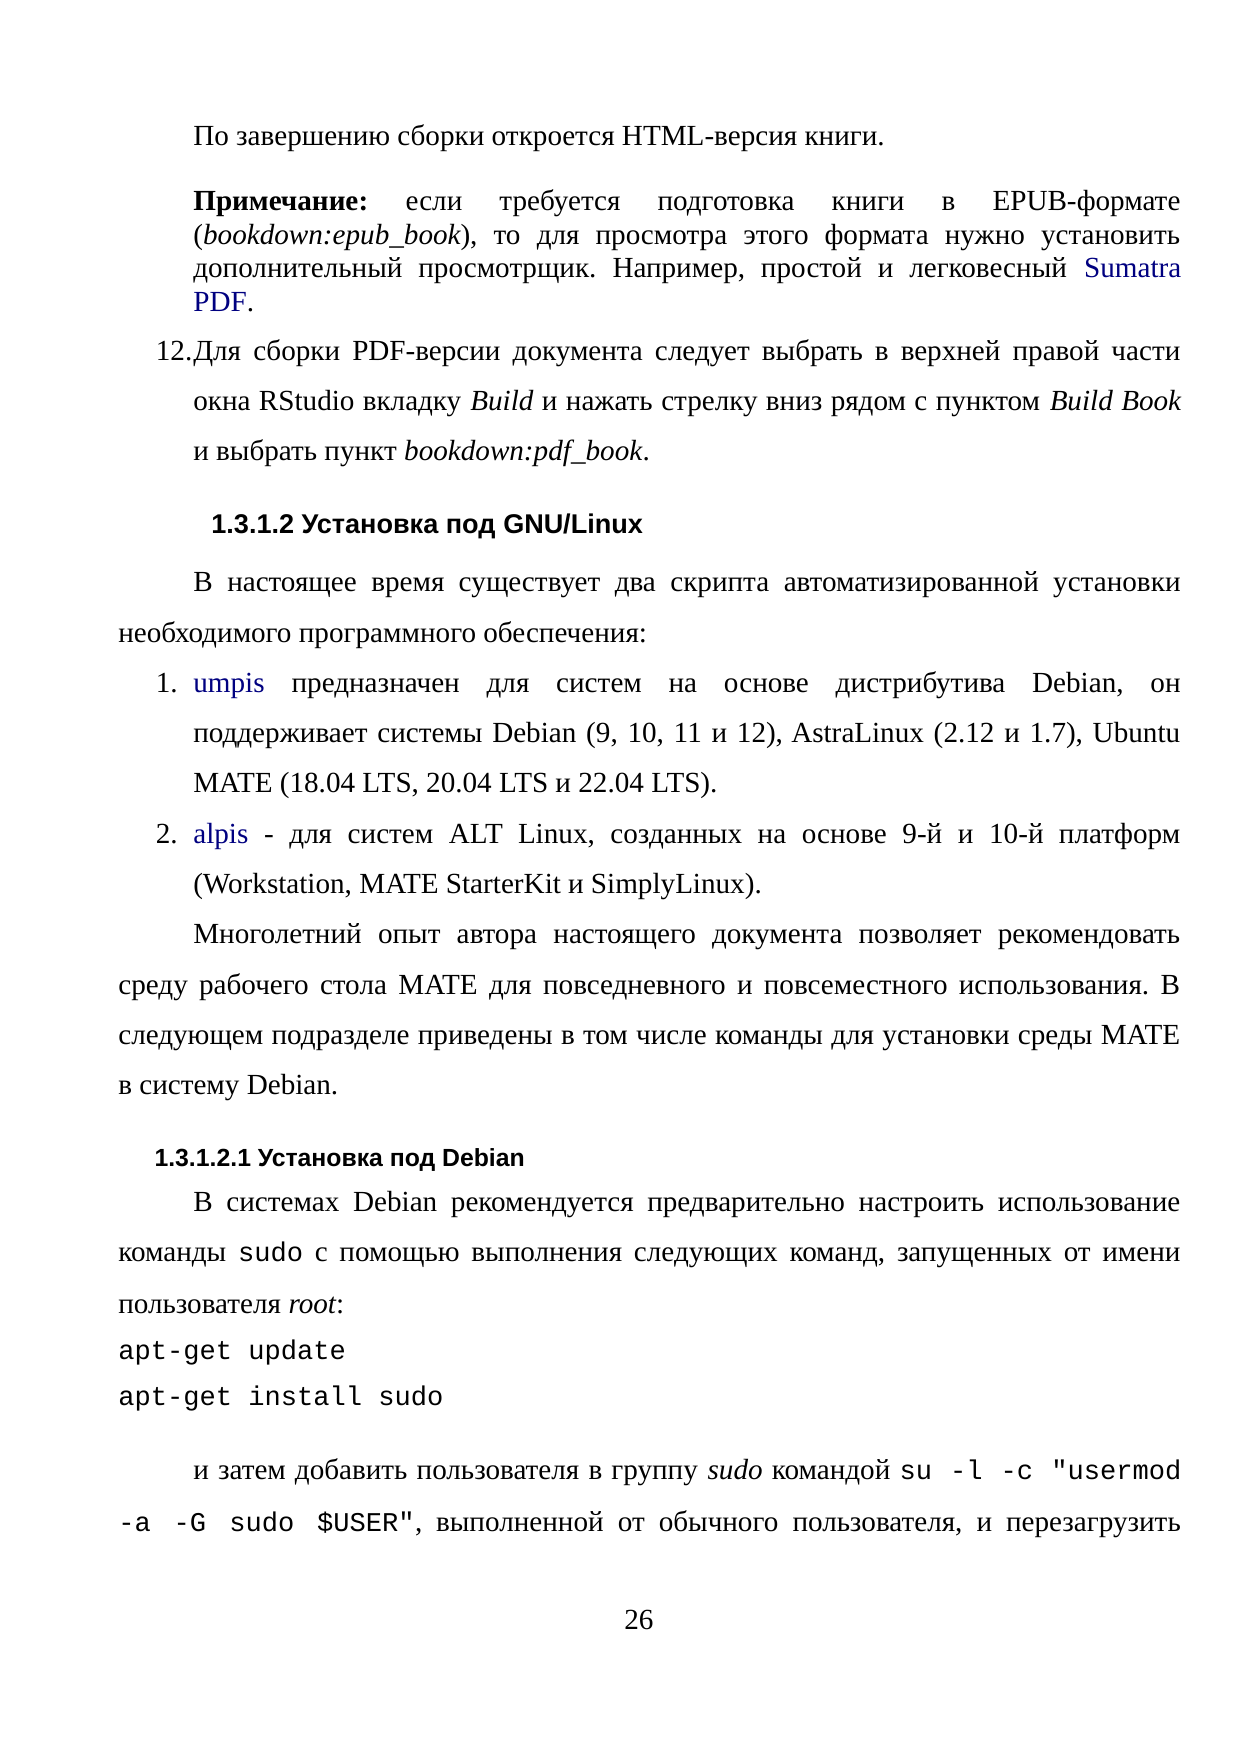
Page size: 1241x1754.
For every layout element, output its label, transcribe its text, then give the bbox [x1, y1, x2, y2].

text Многолетний опыт автора настоящего документа позволяет рекомендовать среду рабочего стола MATE для повседневного и повсеместного использования. В следующем подразделе приведены в том числе команды для установки среды MATE в систему Debian. [118, 917, 1181, 1101]
list alpis - для систем ALT Linux, созданных на основе 9-й и 10-й платформ (Workstation, MATE StarterKit и SimplyLinux). [156, 816, 1181, 900]
subtitle 1.3.1.2 Установка под GNU/Linux [118, 508, 1181, 539]
text В настоящее время существует два скрипта автоматизированной установки необходимого программного обеспечения: [118, 564, 1181, 648]
text В системах Debian рекомендуется предварительно настроить использование команды sudo с помощью выполнения следующих команд, запущенных от имени пользователя root: [118, 1184, 1181, 1320]
list По завершению сборки откроется HTML-версия книги. [156, 118, 1181, 152]
list Примечание: если требуется подготовка книги в EPUB-формате (bookdown:epub_book), то для просмотра этого формата нужно установить дополнительный просмотрщик. Например, простой и легковесный Sumatra PDF. [193, 183, 1181, 318]
text apt-get update [118, 1337, 1181, 1367]
subtitle 1.3.1.2.1 Установка под Debian [118, 1143, 1181, 1171]
text apt-get install sudo [118, 1383, 1181, 1413]
text и затем добавить пользователя в группу sudo командой su -l -c "usermod -a -G sudo $USER", выполненной от обычного пользователя, и перезагрузить [118, 1452, 1181, 1540]
list Для сборки PDF-версии документа следует выбрать в верхней правой части окна RStudio вкладку Build и нажать стрелку вниз рядом с пунктом Build Book и выбрать пункт bookdown:pdf_book. [156, 333, 1181, 467]
list umpis предназначен для систем на основе дистрибутива Debian, он поддерживает системы Debian (9, 10, 11 и 12), AstraLinux (2.12 и 1.7), Ubuntu MATE (18.04 LTS, 20.04 LTS и 22.04 LTS). [156, 665, 1181, 799]
